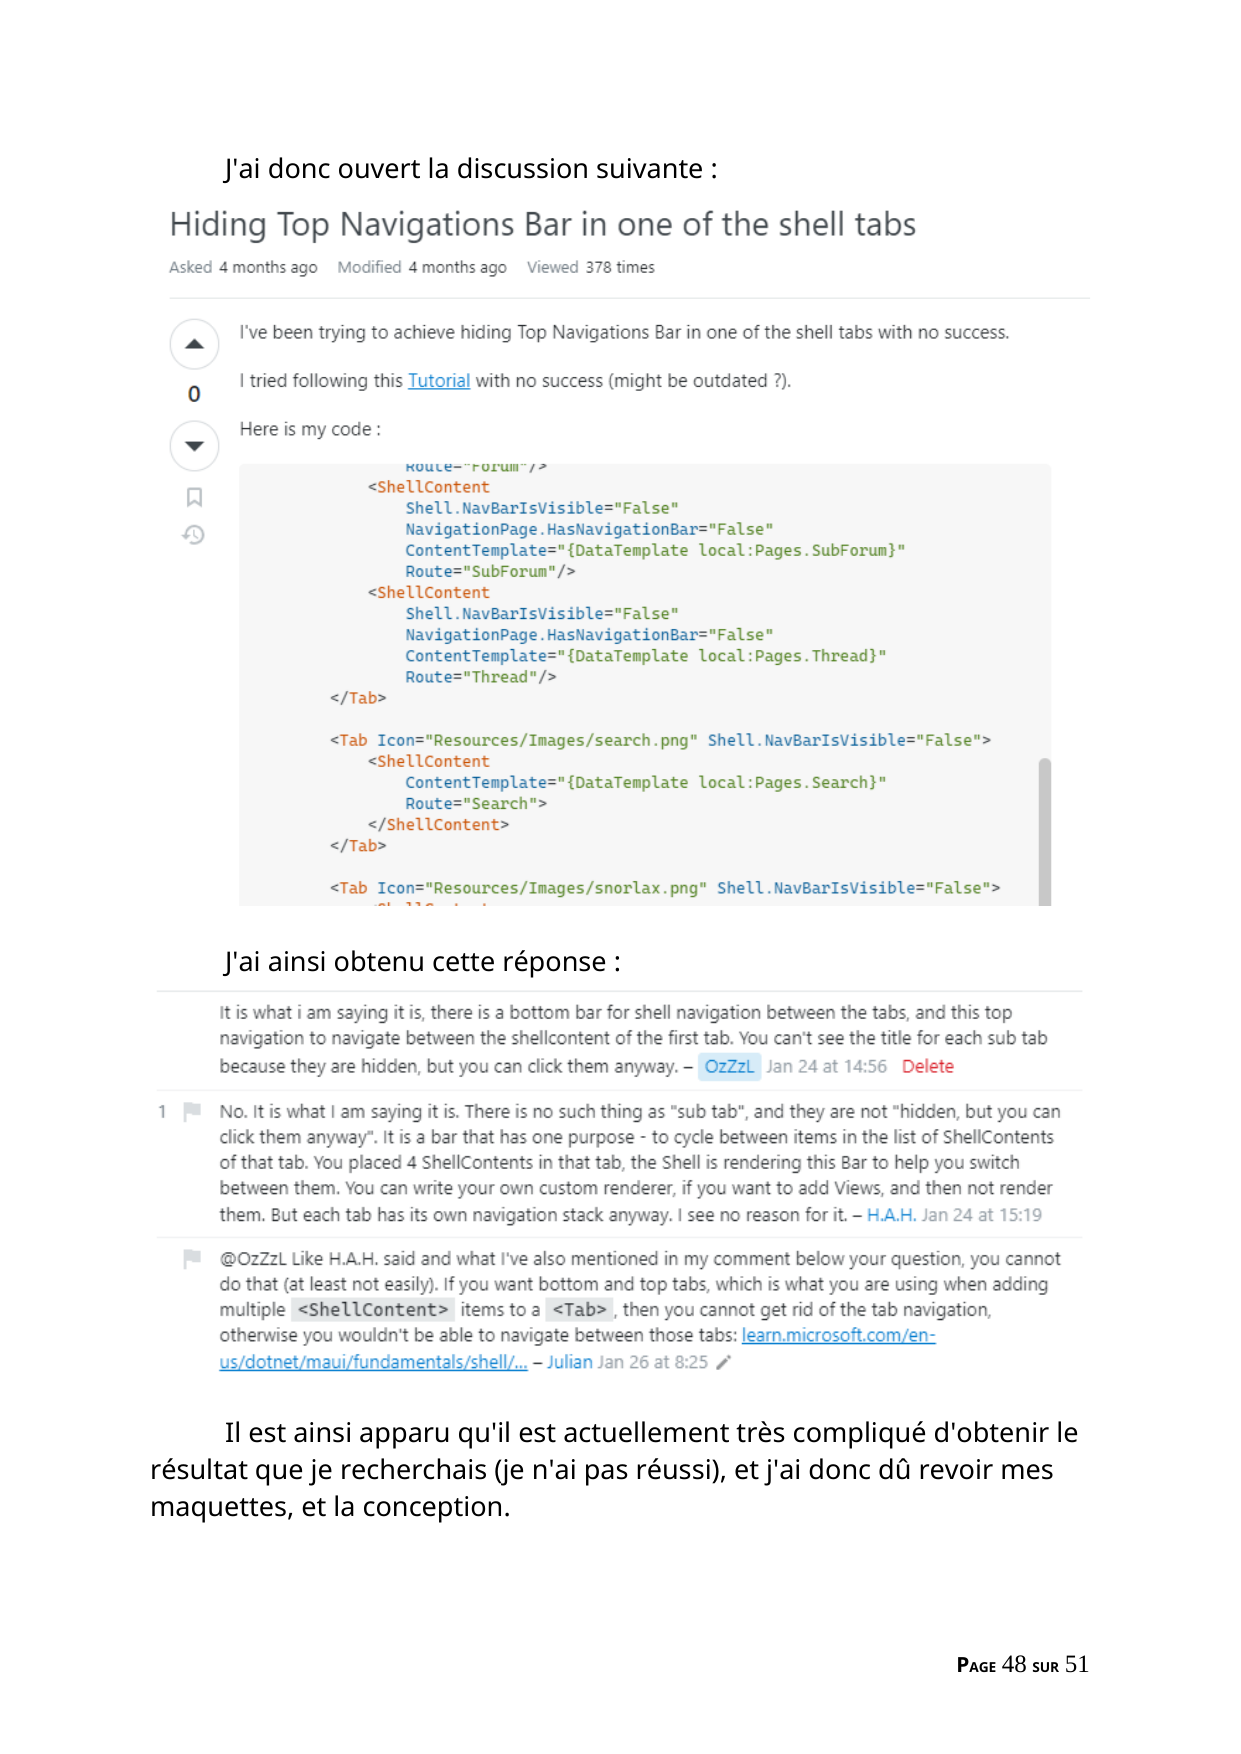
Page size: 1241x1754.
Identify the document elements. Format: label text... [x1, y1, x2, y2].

text J'ai donc ouvert la discussion suivante : [150, 150, 1090, 186]
picture [150, 186, 1091, 906]
picture [150, 979, 1091, 1377]
text J'ai ainsi obtenu cette réponse : [150, 942, 1090, 979]
text Il est ainsi apparu qu'il est actuellement très compliqué d'obtenir le résultat que je recherchais (je n'ai pas réussi), et j'ai donc dû revoir mes maquettes, et la conception. [150, 1414, 1090, 1524]
